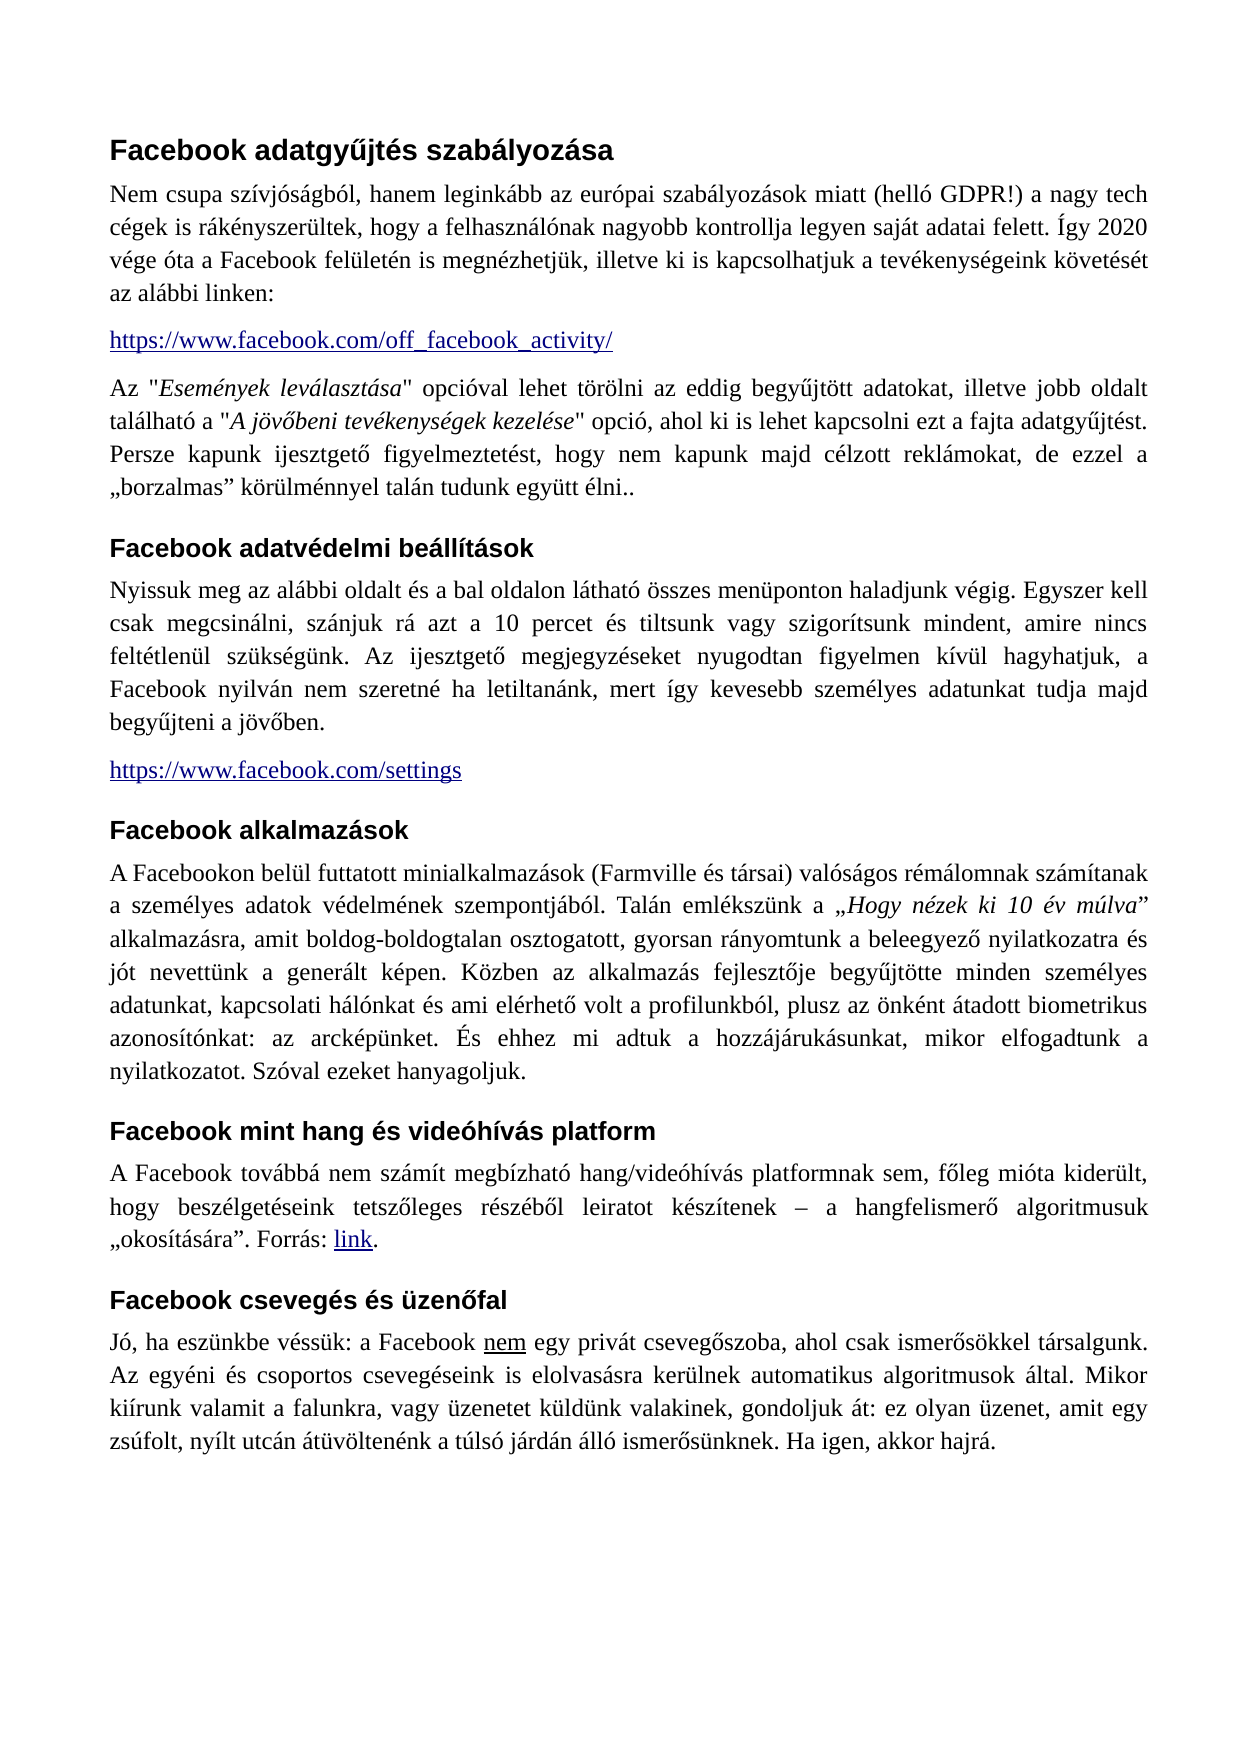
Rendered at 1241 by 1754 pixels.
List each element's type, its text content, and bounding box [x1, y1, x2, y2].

subtitle Facebook adatvédelmi beállítások [109, 532, 1149, 563]
subtitle Facebook csevegés és üzenőfal [109, 1285, 1149, 1315]
text https://www.facebook.com/off_facebook_activity/ [109, 326, 1149, 354]
subtitle Facebook adatgyűjtés szabályozása [109, 133, 1149, 166]
text A Facebookon belül futtatott minialkalmazások (Farmville és társai) valóságos rémálomnak számítanak a személyes adatok védelmének szempontjából. Talán emlékszünk a „Hogy nézek ki 10 év múlva” alkalmazásra, amit boldog-boldogtalan osztogatott, gyorsan rányomtunk a beleegyező nyilatkozatra és jót nevettünk a generált képen. Közben az alkalmazás fejlesztője begyűjtötte minden személyes adatunkat, kapcsolati hálónkat és ami elérhető volt a profilunkból, plusz az önként átadott biometrikus azonosítónkat: az arcképünket. És ehhez mi adtuk a hozzájárukásunkat, mikor elfogadtunk a nyilatkozatot. Szóval ezeket hanyagoljuk. [109, 858, 1149, 1084]
text Nyissuk meg az alábbi oldalt és a bal oldalon látható összes menüponton haladjunk végig. Egyszer kell csak megcsinálni, szánjuk rá azt a 10 percet és tiltsunk vagy szigorítsunk mindent, amire nincs feltétlenül szükségünk. Az ijesztgető megjegyzéseket nyugodtan figyelmen kívül hagyhatjuk, a Facebook nyilván nem szeretné ha letiltanánk, mert így kevesebb személyes adatunkat tudja majd begyűjteni a jövőben. [109, 575, 1149, 736]
subtitle Facebook alkalmazások [109, 815, 1149, 845]
text Nem csupa szívjóságból, hanem leginkább az európai szabályozások miatt (helló GDPR!) a nagy tech cégek is rákényszerültek, hogy a felhasználónak nagyobb kontrollja legyen saját adatai felett. Így 2020 vége óta a Facebook felületén is megnézhetjük, illetve ki is kapcsolhatjuk a tevékenységeink követését az alábbi linken: [109, 179, 1149, 307]
text https://www.facebook.com/settings [109, 755, 1149, 783]
subtitle Facebook mint hang és videóhívás platform [109, 1116, 1149, 1146]
text Jó, ha eszünkbe véssük: a Facebook nem egy privát csevegőszoba, ahol csak ismerősökkel társalgunk. Az egyéni és csoportos csevegéseink is elolvasásra kerülnek automatikus algoritmusok által. Mikor kiírunk valamit a falunkra, vagy üzenetet küldünk valakinek, gondoljuk át: ez olyan üzenet, amit egy zsúfolt, nyílt utcán átüvöltenénk a túlsó járdán álló ismerősünknek. Ha igen, akkor hajrá. [109, 1327, 1149, 1455]
text A Facebook továbbá nem számít megbízható hang/videóhívás platformnak sem, főleg mióta kiderült, hogy beszélgetéseink tetszőleges részéből leiratot készítenek – a hangfelismerő algoritmusuk „okosítására”. Forrás: link. [109, 1158, 1149, 1253]
text Az "Események leválasztása" opcióval lehet törölni az eddig begyűjtött adatokat, illetve jobb oldalt található a "A jövőbeni tevékenységek kezelése" opció, ahol ki is lehet kapcsolni ezt a fajta adatgyűjtést. Persze kapunk ijesztgető figyelmeztetést, hogy nem kapunk majd célzott reklámokat, de ezzel a „borzalmas” körülménnyel talán tudunk együtt élni.. [109, 373, 1149, 501]
